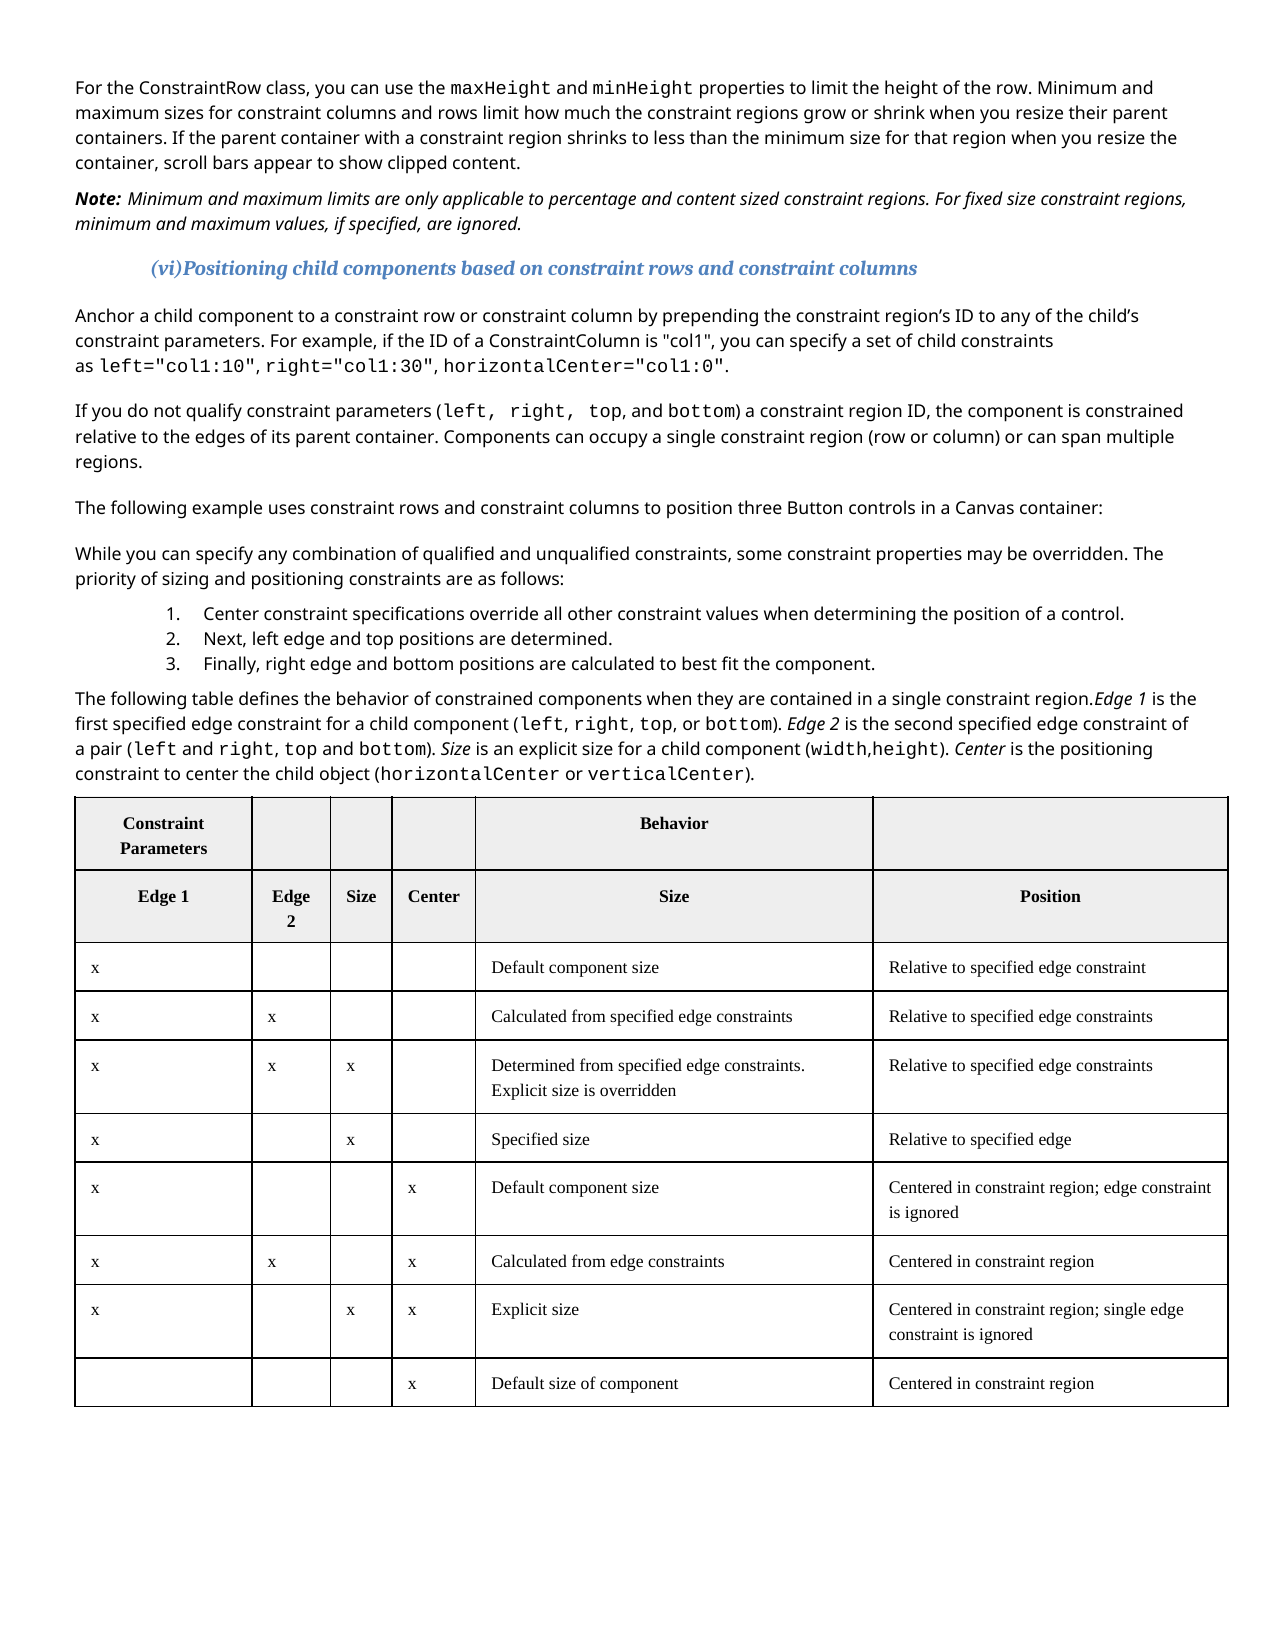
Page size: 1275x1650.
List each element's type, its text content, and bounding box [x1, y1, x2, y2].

table_cell Centered in constraint region; edge constraint is ignored [874, 1163, 1227, 1235]
table_cell Center [393, 871, 475, 942]
table_header [331, 798, 391, 869]
table_cell [253, 1285, 330, 1357]
table_cell Edge 1 [76, 871, 251, 942]
table_cell Default size of component [476, 1359, 872, 1406]
table_cell x [331, 1114, 391, 1161]
table_cell Determined from specified edge constraints. Explicit size is overridden [476, 1041, 872, 1112]
table_cell Centered in constraint region [874, 1236, 1227, 1283]
table_cell Edge 2 [253, 871, 330, 942]
table_cell x [76, 1236, 251, 1283]
table_cell [393, 1114, 475, 1161]
text The following table defines the behavior of constrained components when they are contained in a single constraint region.Edge 1 is the first specified edge constraint for a child component (left, right, top, or bottom). Edge 2 is the second specified edge constraint of a pair (left and right, top and bottom). Size is an explicit size for a child component (width,height). Center is the positioning constraint to center the child object (horizontalCenter or verticalCenter). [75, 686, 1200, 786]
table_cell [331, 1359, 391, 1406]
table_cell Relative to specified edge constraints [874, 992, 1227, 1039]
table_cell Relative to specified edge constraint [874, 943, 1227, 990]
text For the ConstraintRow class, you can use the maxHeight and minHeight properties to limit the height of the row. Minimum and maximum sizes for constraint columns and rows limit how much the constraint regions grow or shrink when you resize their parent containers. If the parent container with a constraint region shrinks to less than the minimum size for that region when you resize the container, scroll bars appear to show clipped content. [75, 75, 1200, 175]
table_cell x [76, 992, 251, 1039]
table_cell [393, 1041, 475, 1112]
table_cell [253, 1359, 330, 1406]
table_cell x [331, 1285, 391, 1357]
text If you do not qualify constraint parameters (left, right, top, and bottom) a constraint region ID, the component is constrained relative to the edges of its parent container. Components can occupy a single constraint region (row or column) or can span multiple regions. [75, 398, 1200, 473]
table_cell [393, 992, 475, 1039]
table_cell Calculated from edge constraints [476, 1236, 872, 1283]
table_cell Centered in constraint region; single edge constraint is ignored [874, 1285, 1227, 1357]
table_cell x [76, 1041, 251, 1112]
table_cell x [76, 1285, 251, 1357]
table_cell Centered in constraint region [874, 1359, 1227, 1406]
table_cell Size [476, 871, 872, 942]
text Anchor a child component to a constraint row or constraint column by prepending the constraint region’s ID to any of the child’s constraint parameters. For example, if the ID of a ConstraintColumn is "col1", you can specify a set of child constraints as left="col1:10", right="col1:30", horizontalCenter="col1:0". [75, 303, 1200, 378]
table_cell [253, 1163, 330, 1235]
list Finally, right edge and bottom positions are calculated to best fit the component. [166, 651, 1147, 676]
list Center constraint specifications override all other constraint values when determining the position of a control. [166, 601, 1147, 626]
table_cell Size [331, 871, 391, 942]
table_cell Relative to specified edge [874, 1114, 1227, 1161]
table_cell Calculated from specified edge constraints [476, 992, 872, 1039]
table_cell Default component size [476, 1163, 872, 1235]
table_cell [331, 1236, 391, 1283]
table_cell x [76, 943, 251, 990]
table_cell [331, 1163, 391, 1235]
table_cell Default component size [476, 943, 872, 990]
table_header Constraint Parameters [76, 798, 251, 869]
list Next, left edge and top positions are determined. [166, 626, 1147, 651]
table_cell Explicit size [476, 1285, 872, 1357]
table_cell [76, 1359, 251, 1406]
subtitle Positioning child components based on constraint rows and constraint columns [150, 256, 1200, 280]
table_cell [253, 1114, 330, 1161]
table_header [253, 798, 330, 869]
table_header Behavior [476, 798, 872, 869]
table_cell [331, 992, 391, 1039]
table_cell x [76, 1163, 251, 1235]
text The following example uses constraint rows and constraint columns to position three Button controls in a Canvas container: [75, 494, 1200, 519]
table_cell [393, 943, 475, 990]
table_cell x [76, 1114, 251, 1161]
table_cell Specified size [476, 1114, 872, 1161]
table_cell x [331, 1041, 391, 1112]
table_cell x [393, 1285, 475, 1357]
table_header [393, 798, 475, 869]
table_header [874, 798, 1227, 869]
table_cell Relative to specified edge constraints [874, 1041, 1227, 1112]
table_cell x [253, 1236, 330, 1283]
table_cell Position [874, 871, 1227, 942]
text While you can specify any combination of qualified and unqualified constraints, some constraint properties may be overridden. The priority of sizing and positioning constraints are as follows: [75, 540, 1200, 590]
table_cell [331, 943, 391, 990]
text Note: Minimum and maximum limits are only applicable to percentage and content sized constraint regions. For fixed size constraint regions, minimum and maximum values, if specified, are ignored. [75, 185, 1200, 235]
table_cell x [393, 1359, 475, 1406]
table_cell x [393, 1236, 475, 1283]
table_cell x [393, 1163, 475, 1235]
table_cell x [253, 992, 330, 1039]
table_cell x [253, 1041, 330, 1112]
table_cell [253, 943, 330, 990]
